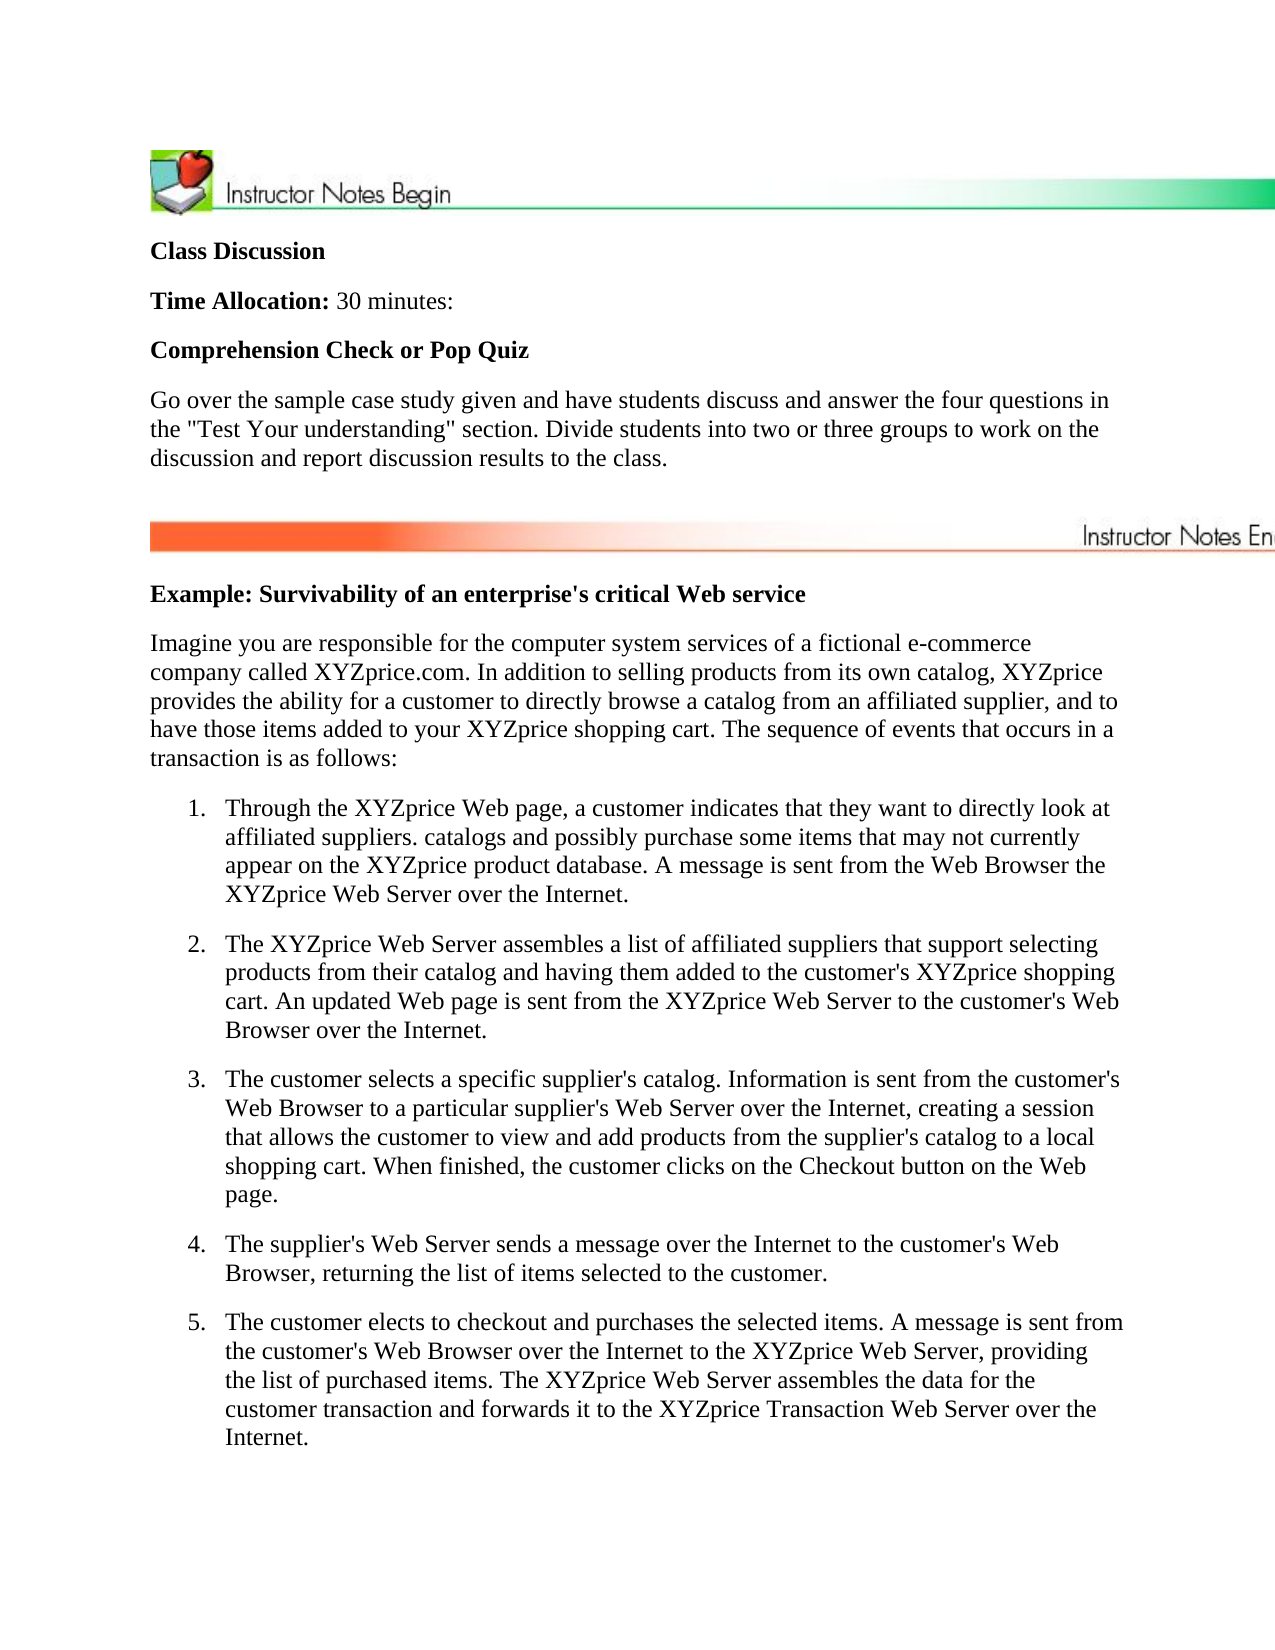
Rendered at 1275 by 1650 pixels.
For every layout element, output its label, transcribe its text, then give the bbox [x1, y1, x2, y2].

text Example: Survivability of an enterprise's critical Web service [150, 579, 1125, 607]
text Time Allocation: 30 minutes: [150, 286, 1125, 315]
list Through the XYZprice Web page, a customer indicates that they want to directly look at affiliated suppliers. catalogs and possibly purchase some items that may not currently appear on the XYZprice product database. A message is sent from the Web Browser the XYZprice Web Server over the Internet. [187, 793, 1125, 908]
list The supplier's Web Server sends a message over the Internet to the customer's Web Browser, returning the list of items selected to the customer. [187, 1229, 1125, 1287]
text Go over the sample case study given and have students discuss and answer the four questions in the "Test Your understanding" section. Divide students into two or three groups to work on the discussion and report discussion results to the class. [150, 385, 1125, 471]
text Imagine you are responsible for the computer system services of a fictional e-commerce company called XYZprice.com. In addition to selling products from its own catalog, XYZprice provides the ability for a customer to directly browse a catalog from an affiliated supplier, and to have those items added to your XYZprice shopping cart. The sequence of events that occurs in a transaction is as follows: [150, 628, 1125, 772]
list The XYZprice Web Server assembles a list of affiliated suppliers that support selecting products from their catalog and having them added to the customer's XYZprice shopping cart. An updated Web page is sent from the XYZprice Web Server to the customer's Web Browser over the Internet. [187, 929, 1125, 1044]
list The customer elects to checkout and purchases the selected items. A message is sent from the customer's Web Browser over the Internet to the XYZprice Web Server, providing the list of purchased items. The XYZprice Web Server assembles the data for the customer transaction and forwards it to the XYZprice Transaction Web Server over the Internet. [187, 1307, 1125, 1451]
list The customer selects a specific supplier's catalog. Information is sent from the customer's Web Browser to a particular supplier's Web Server over the Internet, creating a session that allows the customer to view and add products from the supplier's catalog to a local shopping cart. When finished, the customer clicks on the Checkout button on the Web page. [187, 1064, 1125, 1208]
text Comprehension Check or Pop Quiz [150, 336, 1125, 364]
text Class Discussion [150, 236, 1125, 265]
